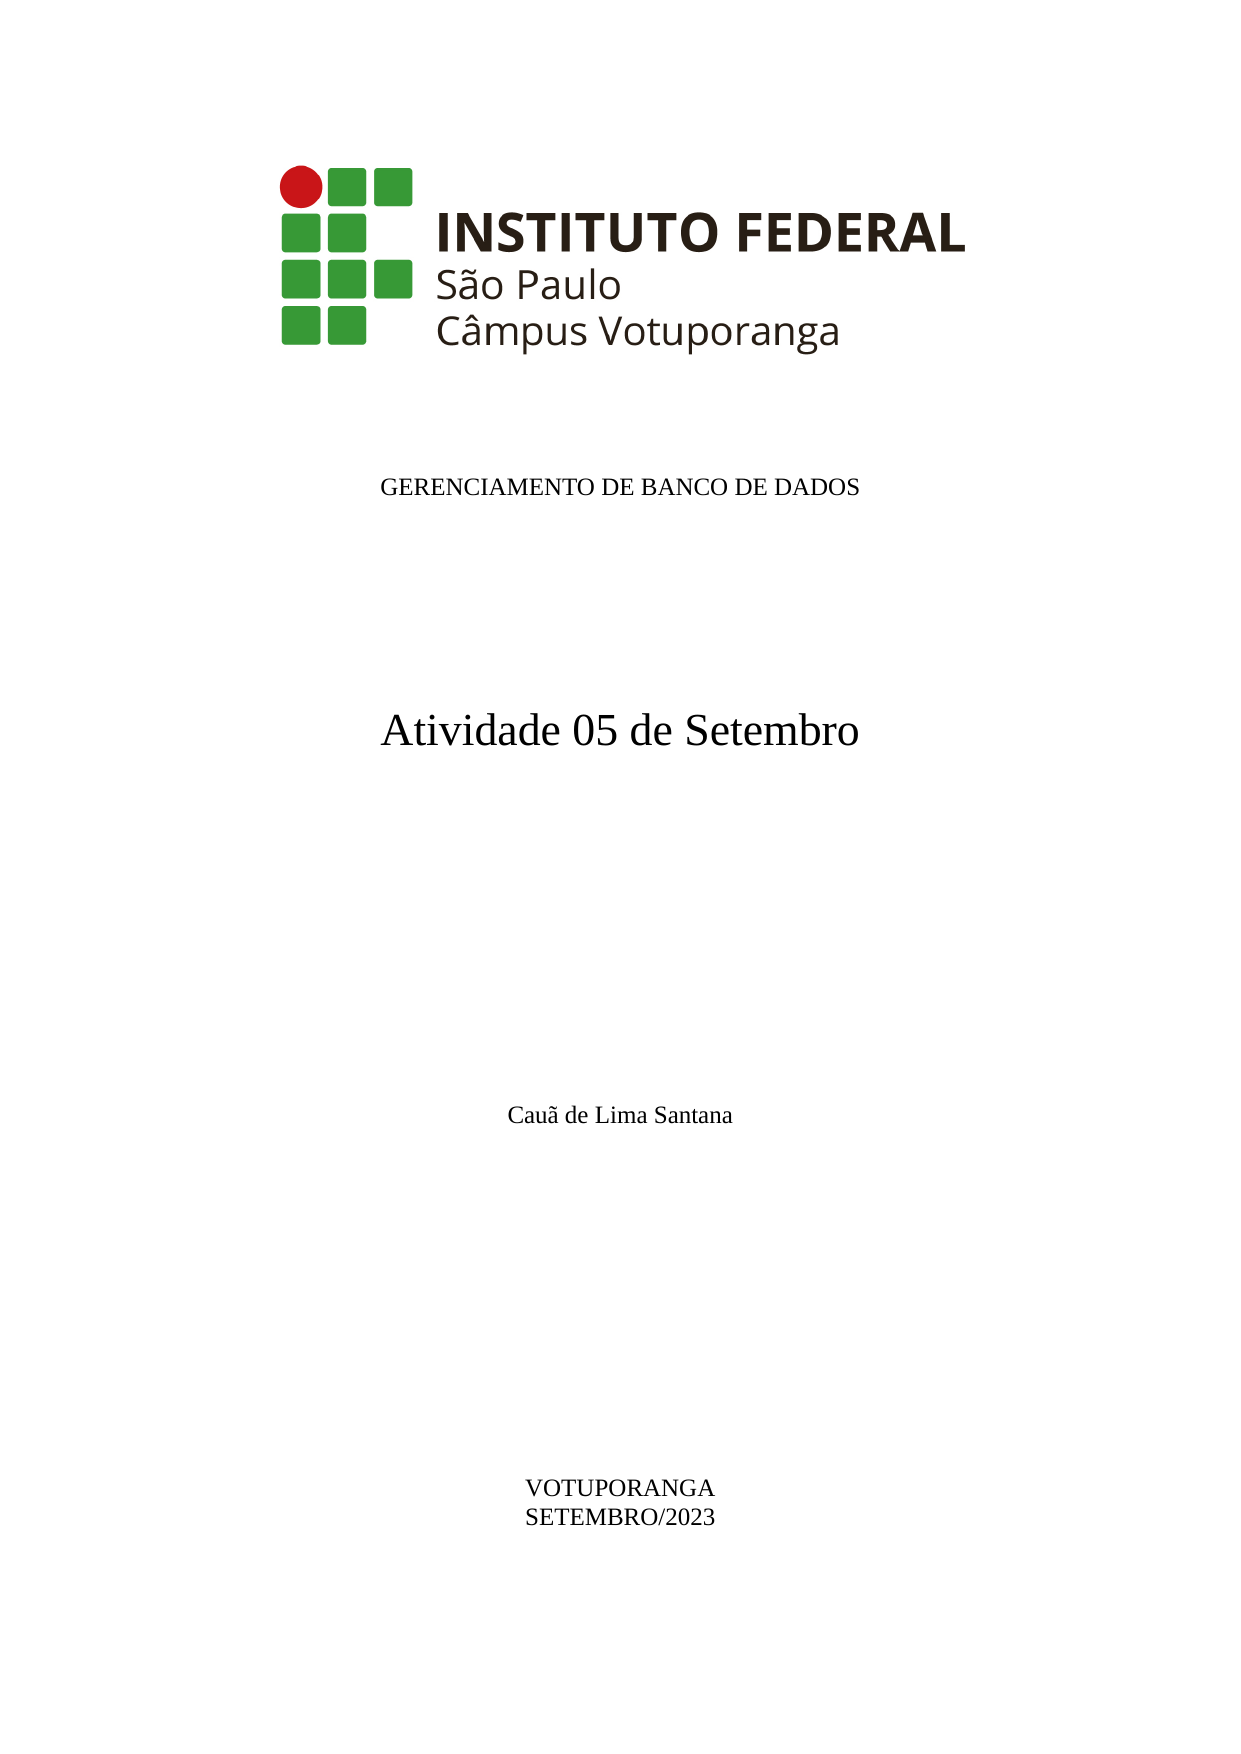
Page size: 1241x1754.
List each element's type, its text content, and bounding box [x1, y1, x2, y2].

text SETEMBRO/2023 [118, 1502, 1122, 1531]
text Cauã de Lima Santana [118, 1100, 1122, 1128]
picture [246, 118, 995, 386]
text Atividade 05 de Setembro [118, 702, 1122, 755]
text VOTUPORANGA [118, 1473, 1122, 1502]
text GERENCIAMENTO DE BANCO DE DADOS [118, 472, 1122, 501]
